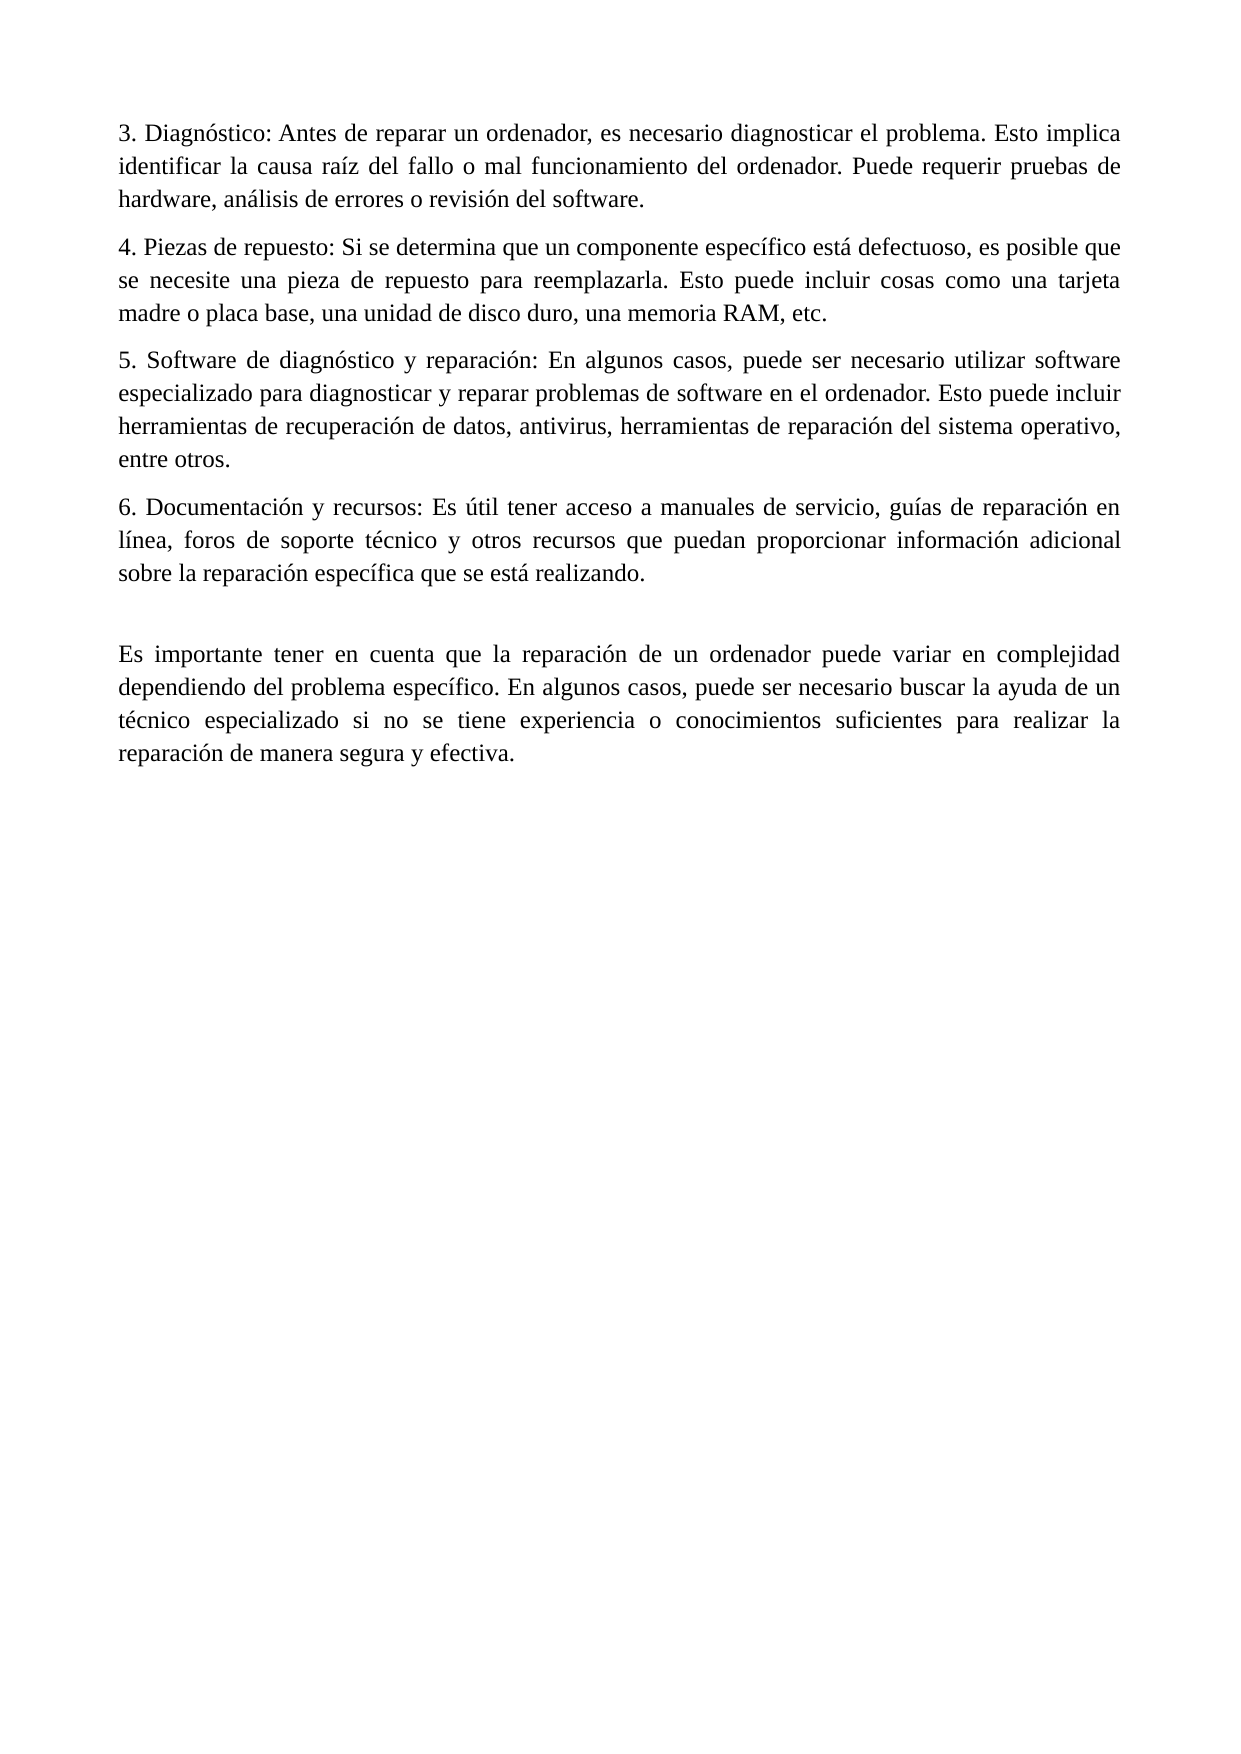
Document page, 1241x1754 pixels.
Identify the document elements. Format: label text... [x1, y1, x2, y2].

text 6. Documentación y recursos: Es útil tener acceso a manuales de servicio, guías de reparación en línea, foros de soporte técnico y otros recursos que puedan proporcionar información adicional sobre la reparación específica que se está realizando. [118, 492, 1122, 587]
text 4. Piezas de repuesto: Si se determina que un componente específico está defectuoso, es posible que se necesite una pieza de repuesto para reemplazarla. Esto puede incluir cosas como una tarjeta madre o placa base, una unidad de disco duro, una memoria RAM, etc. [118, 232, 1122, 327]
text 3. Diagnóstico: Antes de reparar un ordenador, es necesario diagnosticar el problema. Esto implica identificar la causa raíz del fallo o mal funcionamiento del ordenador. Puede requerir pruebas de hardware, análisis de errores o revisión del software. [118, 118, 1122, 213]
text 5. Software de diagnóstico y reparación: En algunos casos, puede ser necesario utilizar software especializado para diagnosticar y reparar problemas de software en el ordenador. Esto puede incluir herramientas de recuperación de datos, antivirus, herramientas de reparación del sistema operativo, entre otros. [118, 345, 1122, 473]
text Es importante tener en cuenta que la reparación de un ordenador puede variar en complejidad dependiendo del problema específico. En algunos casos, puede ser necesario buscar la ayuda de un técnico especializado si no se tiene experiencia o conocimientos suficientes para realizar la reparación de manera segura y efectiva. [118, 606, 1122, 767]
